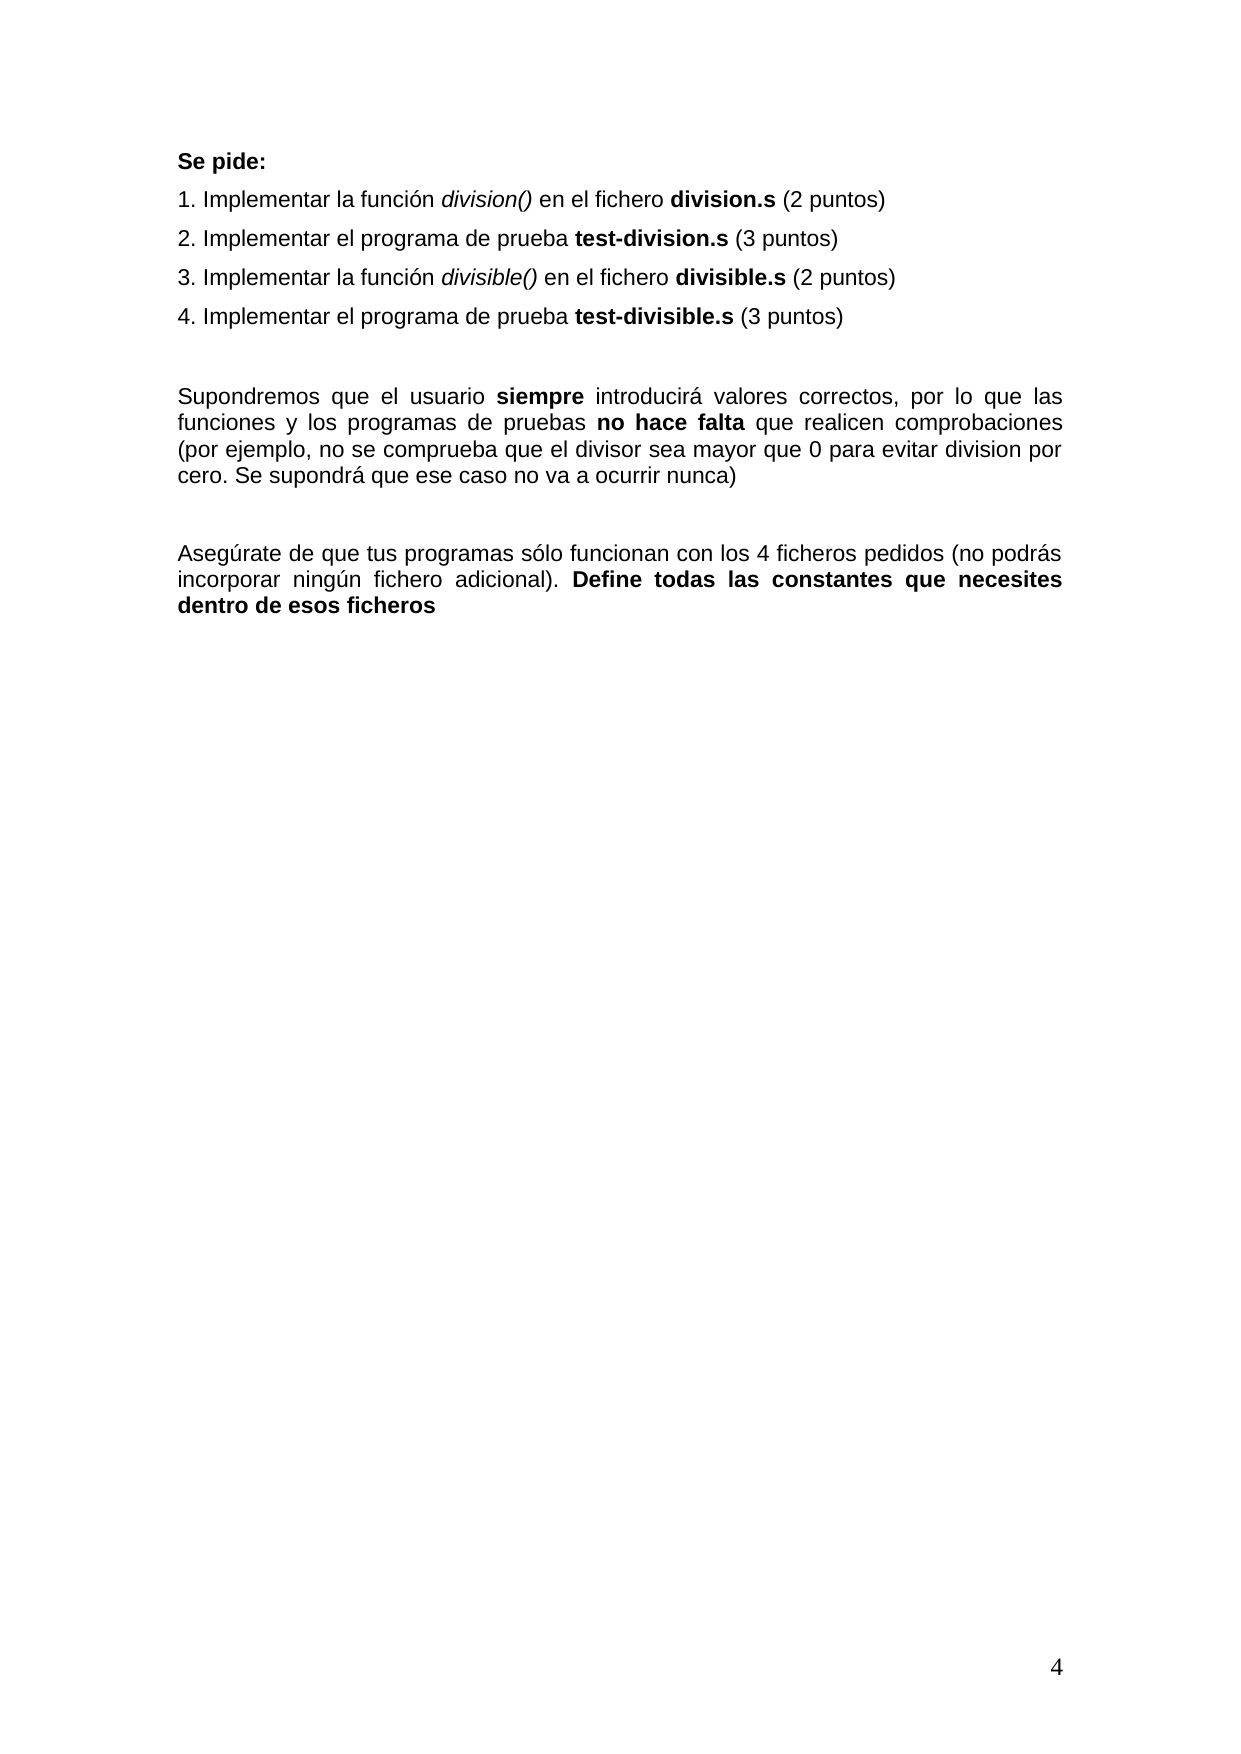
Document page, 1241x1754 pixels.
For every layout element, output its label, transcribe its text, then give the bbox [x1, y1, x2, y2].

text Supondremos que el usuario siempre introducirá valores correctos, por lo que las funciones y los programas de pruebas no hace falta que realicen comprobaciones (por ejemplo, no se comprueba que el divisor sea mayor que 0 para evitar division por cero. Se supondrá que ese caso no va a ocurrir nunca) [177, 383, 1063, 488]
text 2. Implementar el programa de prueba test-division.s (3 puntos) [177, 225, 1063, 252]
text 1. Implementar la función division() en el fichero division.s (2 puntos) [177, 186, 1063, 213]
text Asegúrate de que tus programas sólo funcionan con los 4 ficheros pedidos (no podrás incorporar ningún fichero adicional). Define todas las constantes que necesites dentro de esos ficheros [177, 539, 1063, 619]
text Se pide: [177, 148, 1063, 174]
text 3. Implementar la función divisible() en el fichero divisible.s (2 puntos) [177, 264, 1063, 291]
text 4. Implementar el programa de prueba test-divisible.s (3 puntos) [177, 303, 1063, 329]
